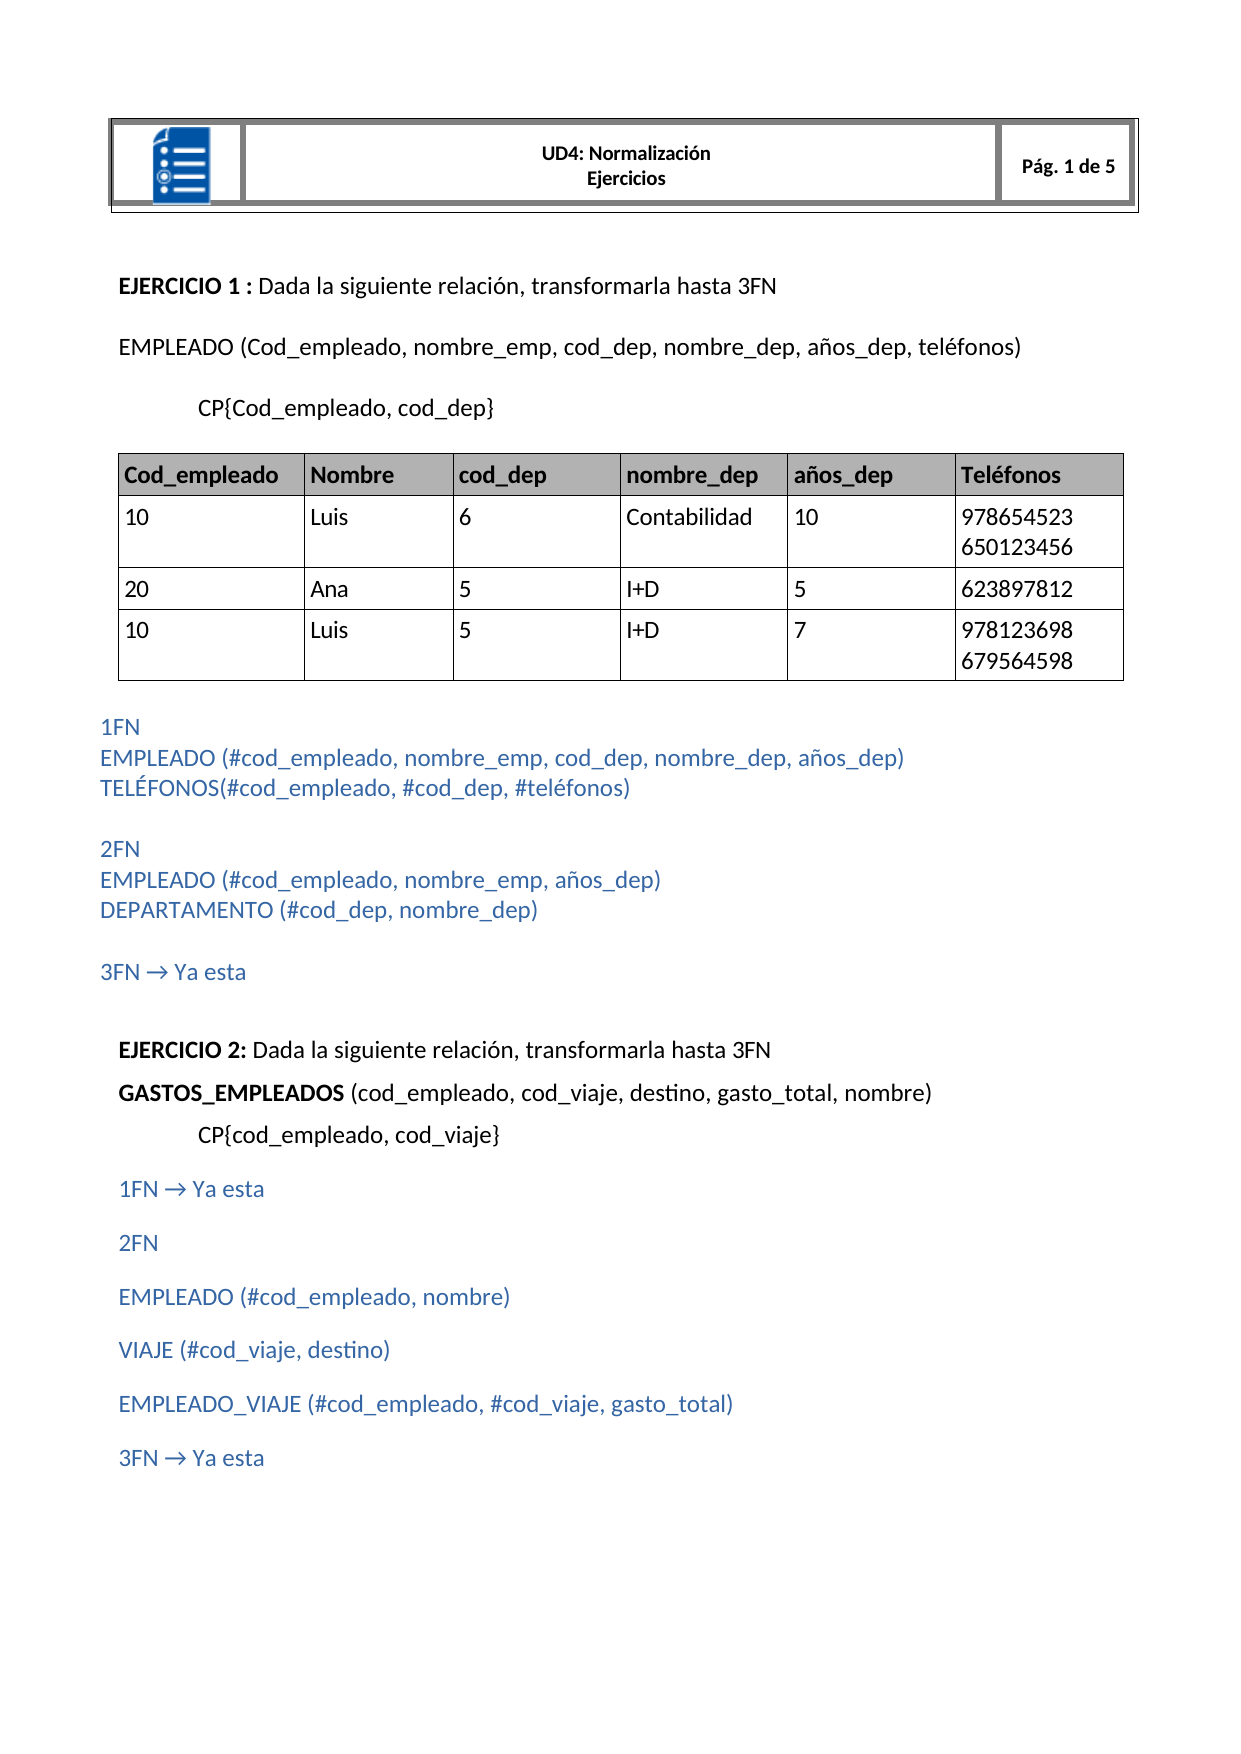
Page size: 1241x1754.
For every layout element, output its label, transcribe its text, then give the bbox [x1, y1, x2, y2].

table_cell 623897812 [956, 568, 1123, 608]
table_cell Ana [305, 568, 453, 608]
text EMPLEADO (#cod_empleado, nombre_emp, cod_dep, nombre_dep, años_dep) [100, 742, 1167, 772]
table_cell 7 [788, 610, 955, 680]
table_cell 10 [788, 496, 955, 567]
table_cell I+D [621, 568, 787, 608]
table_header Teléfonos [956, 454, 1123, 495]
table_cell Luis [305, 610, 453, 680]
table_header nombre_dep [621, 454, 787, 495]
table_cell 5 [788, 568, 955, 608]
table_cell 6 [454, 496, 620, 567]
text 1FN [100, 711, 1167, 742]
table_cell 978123698 679564598 [956, 610, 1123, 680]
table_cell 978654523 650123456 [956, 496, 1123, 567]
text DEPARTAMENTO (#cod_dep, nombre_dep) [100, 894, 1167, 925]
text EMPLEADO (#cod_empleado, nombre) [118, 1281, 1114, 1311]
table_cell 10 [119, 610, 304, 680]
table_header Cod_empleado [119, 454, 304, 495]
text EMPLEADO (#cod_empleado, nombre_emp, años_dep) [100, 864, 1167, 894]
table_header cod_dep [454, 454, 620, 495]
table_header Nombre [305, 454, 453, 495]
table_cell 5 [454, 568, 620, 608]
text EMPLEADO (Cod_empleado, nombre_emp, cod_dep, nombre_dep, años_dep, teléfonos) CP{Cod_empleado, cod_dep} [118, 331, 1167, 423]
text 1FN → Ya esta [118, 1173, 1114, 1203]
text TELÉFONOS(#cod_empleado, #cod_dep, #teléfonos) [100, 772, 1167, 803]
text 2FN [100, 833, 1167, 864]
table_cell 20 [119, 568, 304, 608]
text 3FN → Ya esta [100, 956, 1167, 986]
text 2FN [118, 1227, 1114, 1257]
text EJERCICIO 2: Dada la siguiente relación, transformarla hasta 3FN [118, 1034, 1167, 1065]
table_header años_dep [788, 454, 955, 495]
text EJERCICIO 1 : Dada la siguiente relación, transformarla hasta 3FN [118, 270, 1167, 301]
table_cell 5 [454, 610, 620, 680]
text 3FN → Ya esta [118, 1442, 1114, 1473]
text VIAJE (#cod_viaje, destino) [118, 1334, 1114, 1365]
table_cell Luis [305, 496, 453, 567]
text EMPLEADO_VIAJE (#cod_empleado, #cod_viaje, gasto_total) [118, 1388, 1114, 1419]
table_cell I+D [621, 610, 787, 680]
picture [152, 127, 211, 205]
table_cell Contabilidad [621, 496, 787, 567]
table_cell 10 [119, 496, 304, 567]
text GASTOS_EMPLEADOS (cod_empleado, cod_viaje, destino, gasto_total, nombre) CP{cod_empleado, cod_viaje} [118, 1077, 1114, 1149]
